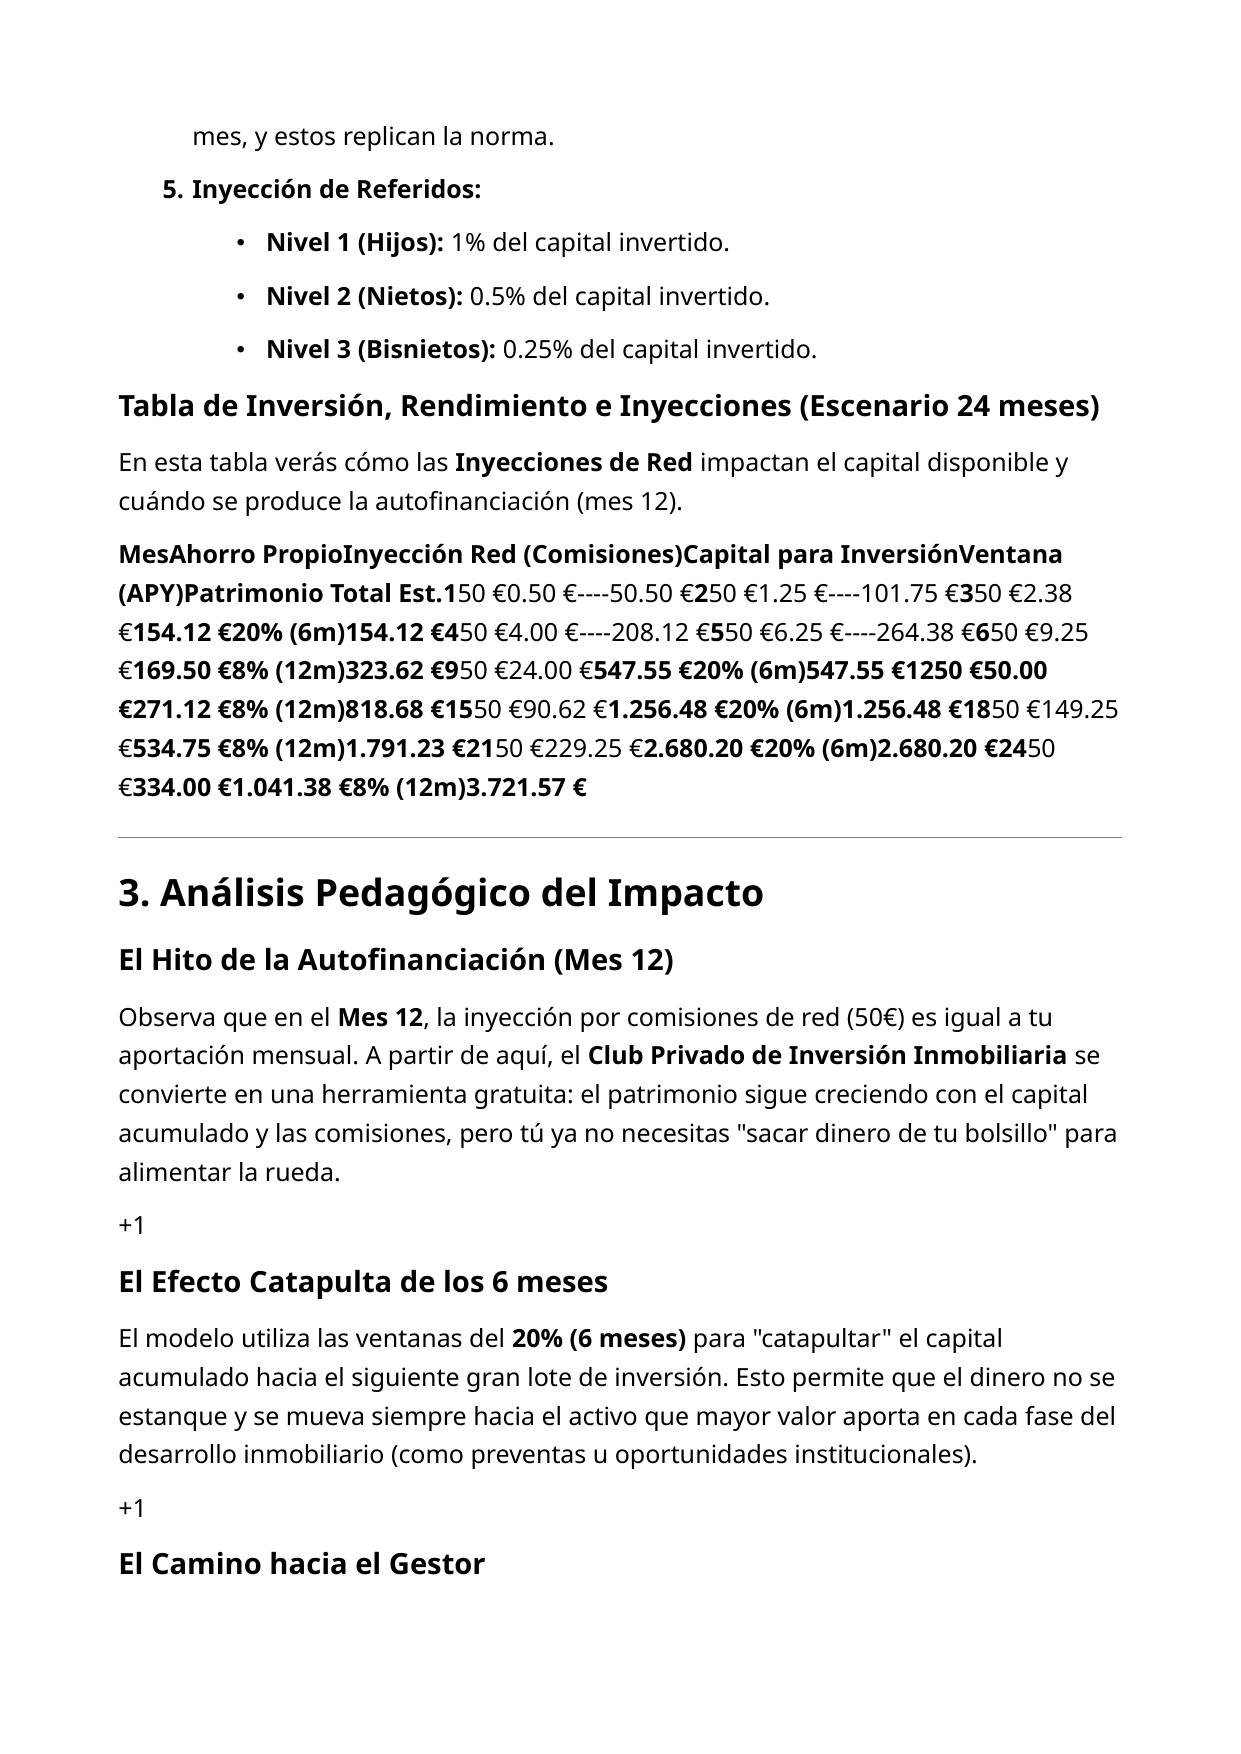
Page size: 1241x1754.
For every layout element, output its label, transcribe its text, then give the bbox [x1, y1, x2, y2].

table_cell mes, y estos replican la norma. Inyección de Referidos: Nivel 1 (Hijos): 1% del capital invertido. Nivel 2 (Nietos): 0.5% del capital invertido. Nivel 3 (Bisnietos): 0.25% del capital invertido. Tabla de Inversión, Rendimiento e Inyecciones (Escenario 24 meses) En esta tabla verás cómo las Inyecciones de Red impactan el capital disponible y cuándo se produce la autofinanciación (mes 12). MesAhorro PropioInyección Red (Comisiones)Capital para InversiónVentana (APY)Patrimonio Total Est.150 €0.50 €----50.50 €250 €1.25 €----101.75 €350 €2.38 €154.12 €20% (6m)154.12 €450 €4.00 €----208.12 €550 €6.25 €----264.38 €650 €9.25 €169.50 €8% (12m)323.62 €950 €24.00 €547.55 €20% (6m)547.55 €1250 €50.00 €271.12 €8% (12m)818.68 €1550 €90.62 €1.256.48 €20% (6m)1.256.48 €1850 €149.25 €534.75 €8% (12m)1.791.23 €2150 €229.25 €2.680.20 €20% (6m)2.680.20 €2450 €334.00 €1.041.38 €8% (12m)3.721.57 € [118, 118, 1122, 837]
table_cell 3. Análisis Pedagógico del Impacto El Hito de la Autofinanciación (Mes 12) Observa que en el Mes 12, la inyección por comisiones de red (50€) es igual a tu aportación mensual. A partir de aquí, el Club Privado de Inversión Inmobiliaria se convierte en una herramienta gratuita: el patrimonio sigue creciendo con el capital acumulado y las comisiones, pero tú ya no necesitas "sacar dinero de tu bolsillo" para alimentar la rueda. +1 El Efecto Catapulta de los 6 meses El modelo utiliza las ventanas del 20% (6 meses) para "catapultar" el capital acumulado hacia el siguiente gran lote de inversión. Esto permite que el dinero no se estanque y se mueva siempre hacia el activo que mayor valor aporta en cada fase del desarrollo inmobiliario (como preventas u oportunidades institucionales). +1 El Camino hacia el Gestor [118, 838, 1122, 1603]
